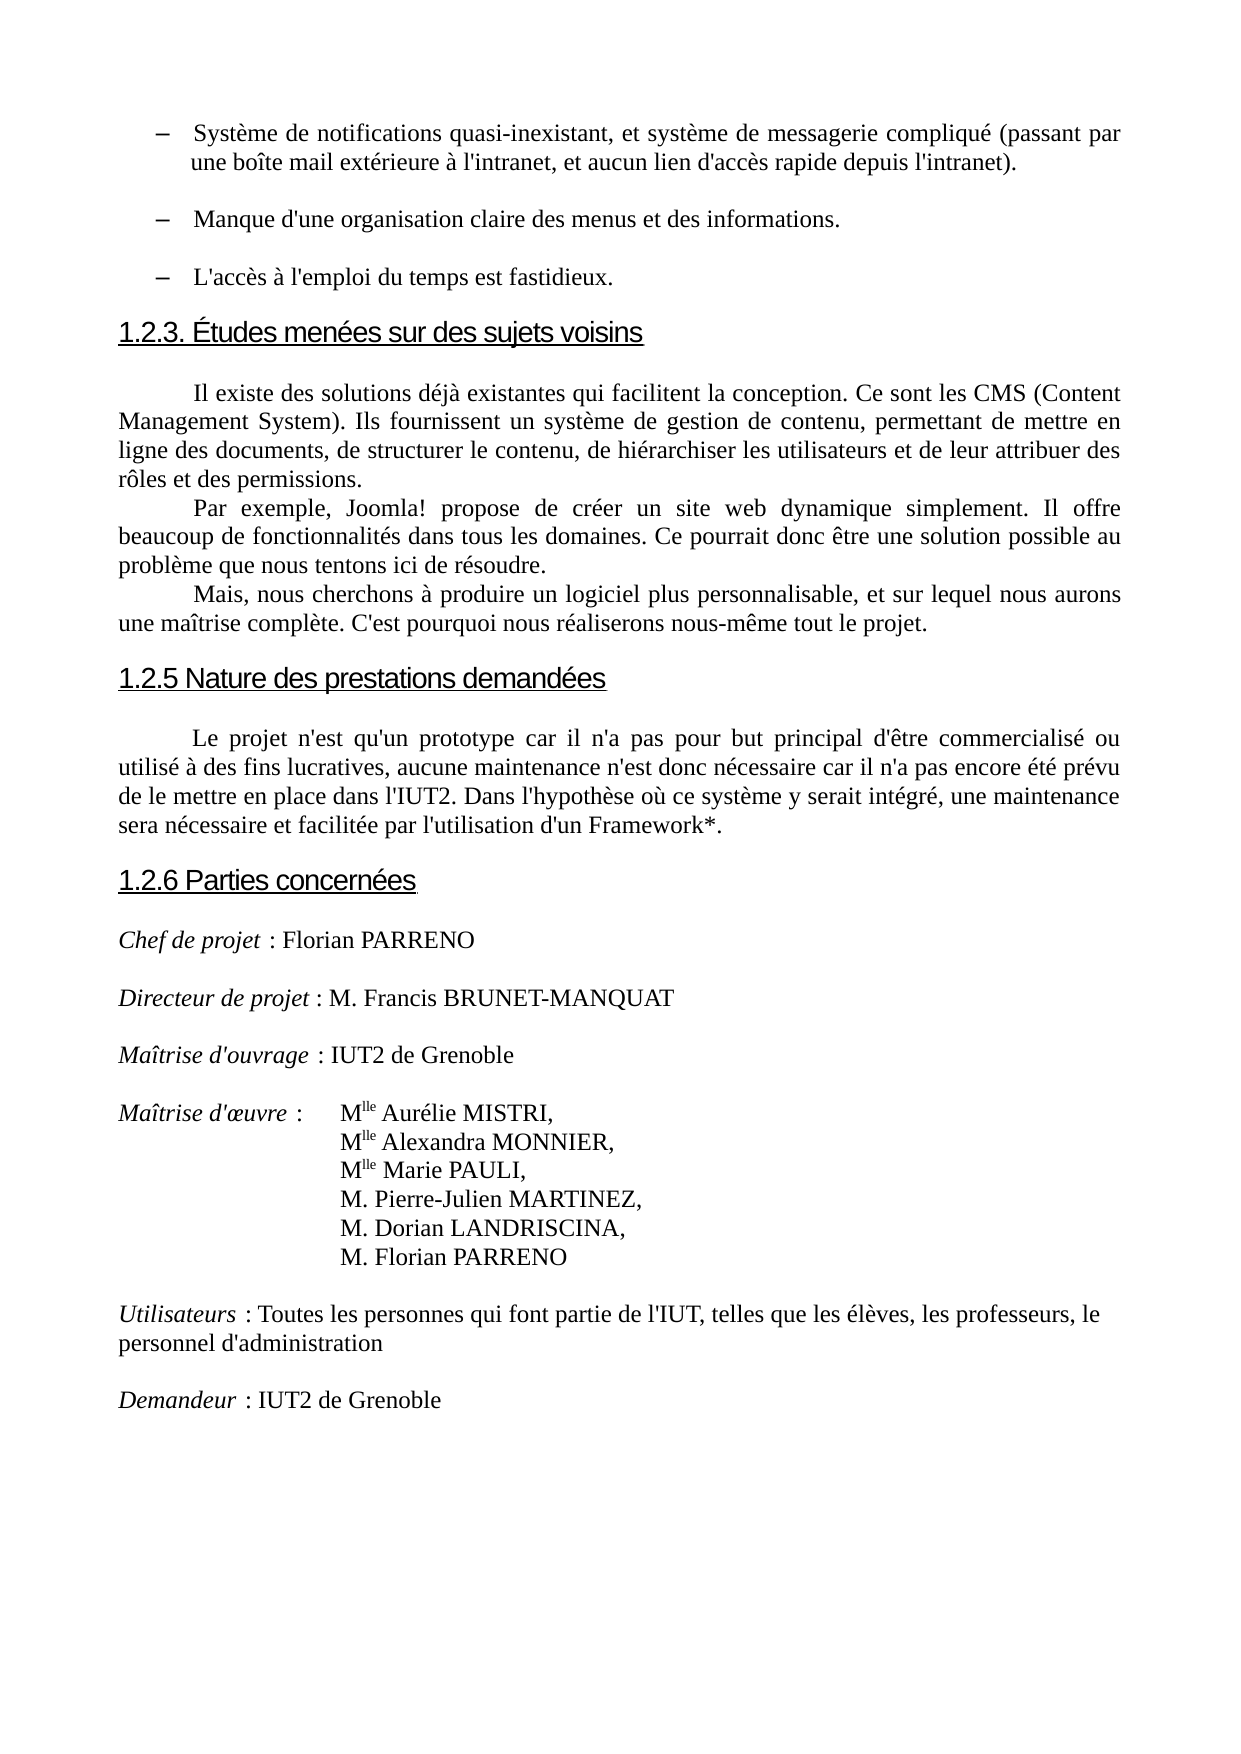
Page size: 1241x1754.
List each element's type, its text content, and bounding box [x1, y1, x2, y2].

text Directeur de projet : M. Francis BRUNET-MANQUAT [118, 983, 1122, 1012]
text Le projet n'est qu'un prototype car il n'a pas pour but principal d'être commercialisé ou utilisé à des fins lucratives, aucune maintenance n'est donc nécessaire car il n'a pas encore été prévu de le mettre en place dans l'IUT2. Dans l'hypothèse où ce système y serait intégré, une maintenance sera nécessaire et facilitée par l'utilisation d'un Framework*. [118, 723, 1122, 838]
subtitle 1.2.6 Parties concernées [118, 863, 1122, 897]
text Mlle Alexandra MONNIER, [118, 1127, 1122, 1156]
text M. Florian PARRENO [118, 1242, 1122, 1271]
text Mlle Marie PAULI, [118, 1156, 1122, 1184]
list L'accès à l'emploi du temps est fastidieux. [156, 262, 1122, 291]
subtitle 1.2.3. Études menées sur des sujets voisins [118, 316, 1122, 349]
subtitle 1.2.5 Nature des prestations demandées [118, 661, 1122, 695]
text Chef de projet : Florian PARRENO [118, 926, 1122, 954]
text Utilisateurs : Toutes les personnes qui font partie de l'IUT, telles que les élèves, les professeurs, le personnel d'administration [118, 1299, 1122, 1357]
text M. Dorian LANDRISCINA, [118, 1213, 1122, 1242]
text Demandeur : IUT2 de Grenoble [118, 1386, 1122, 1414]
text Mais, nous cherchons à produire un logiciel plus personnalisable, et sur lequel nous aurons une maîtrise complète. C'est pourquoi nous réaliserons nous-même tout le projet. [118, 579, 1122, 636]
text Par exemple, Joomla! propose de créer un site web dynamique simplement. Il offre beaucoup de fonctionnalités dans tous les domaines. Ce pourrait donc être une solution possible au problème que nous tentons ici de résoudre. [118, 493, 1122, 579]
text M. Pierre-Julien MARTINEZ, [118, 1184, 1122, 1213]
text Maîtrise d'ouvrage : IUT2 de Grenoble [118, 1041, 1122, 1069]
text Il existe des solutions déjà existantes qui facilitent la conception. Ce sont les CMS (Content Management System). Ils fournissent un système de gestion de contenu, permettant de mettre en ligne des documents, de structurer le contenu, de hiérarchiser les utilisateurs et de leur attribuer des rôles et des permissions. [118, 378, 1122, 493]
list Système de notifications quasi-inexistant, et système de messagerie compliqué (passant par une boîte mail extérieure à l'intranet, et aucun lien d'accès rapide depuis l'intranet). [156, 118, 1122, 176]
text Maîtrise d'œuvre : Mlle Aurélie MISTRI, [118, 1098, 1122, 1127]
list Manque d'une organisation claire des menus et des informations. [156, 204, 1122, 233]
